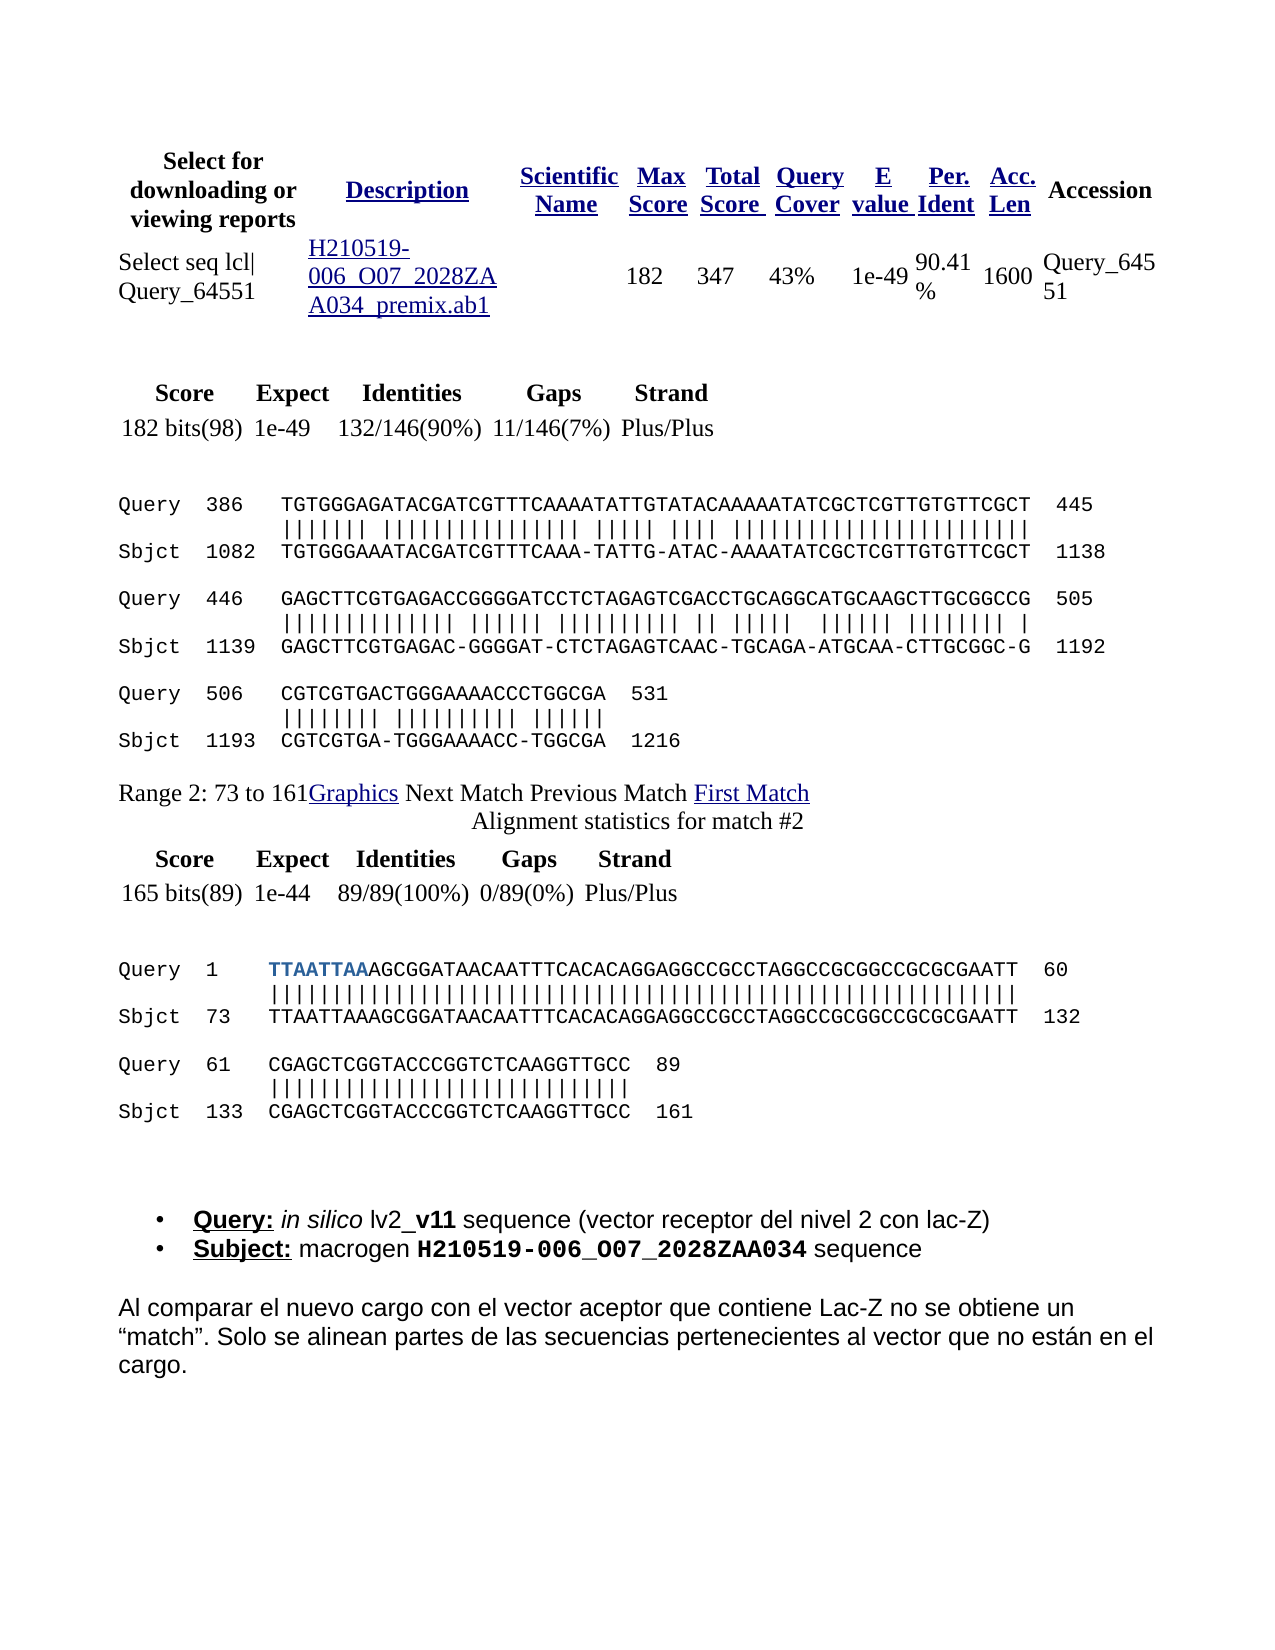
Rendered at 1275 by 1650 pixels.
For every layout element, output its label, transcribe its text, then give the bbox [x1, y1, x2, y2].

text Sbjct 1139 GAGCTTCGTGAGAC-GGGGAT-CTCTAGAGTCAAC-TGCAGA-ATGCAA-CTTGCGGC-G 1192 [118, 636, 1157, 659]
table_header Query Cover [769, 146, 851, 233]
text ||||||||||||||||||||||||||||| [118, 1077, 1157, 1101]
table_header Score [118, 376, 251, 410]
text Query 1 TTAATTAAAGCGGATAACAATTTCACACAGGAGGCCGCCTAGGCCGCGGCCGCGCGAATT 60 [118, 959, 1157, 983]
table_header Max Score [626, 146, 697, 233]
table_header Scientific Name [513, 146, 626, 233]
text Query 386 TGTGGGAGATACGATCGTTTCAAAATATTGTATACAAAAATATCGCTCGTTGTGTTCGCT 445 [118, 494, 1157, 517]
text Alignment statistics for match #2 [118, 806, 1157, 835]
table_cell Select seq lcl|Query_64551 [118, 233, 308, 319]
list Query: in silico lv2_v11 sequence (vector receptor del nivel 2 con lac-Z) [156, 1205, 1157, 1234]
table_header E value [851, 146, 915, 233]
text Sbjct 133 CGAGCTCGGTACCCGGTCTCAAGGTTGCC 161 [118, 1101, 1157, 1124]
table_cell 1e-49 [851, 233, 915, 319]
table_cell 182 [626, 233, 697, 319]
table_header Expect [251, 376, 334, 410]
table_header Gaps [477, 841, 581, 875]
text Query 506 CGTCGTGACTGGGAAAACCCTGGCGA 531 [118, 683, 1157, 707]
text |||||||||||||||||||||||||||||||||||||||||||||||||||||||||||| [118, 983, 1157, 1006]
table_cell Plus/Plus [581, 875, 688, 910]
table_cell 165 bits(89) [118, 875, 251, 910]
table_cell H210519-006_O07_2028ZAA034_premix.ab1 [308, 233, 513, 319]
table_cell 1e-44 [251, 875, 334, 910]
table_cell 90.41% [915, 233, 983, 319]
table_header Score [118, 841, 251, 875]
table_header Acc. Len [983, 146, 1043, 233]
table_header Identities [334, 376, 489, 410]
table_header Identities [334, 841, 477, 875]
table_header Gaps [489, 376, 618, 410]
table_header Per. Ident [915, 146, 983, 233]
table_cell [513, 233, 626, 319]
table_header Strand [618, 376, 724, 410]
table_cell 347 [697, 233, 769, 319]
table_header Accession [1043, 146, 1157, 233]
table_header Total Score [697, 146, 769, 233]
table_cell 0/89(0%) [477, 875, 581, 910]
table_cell Plus/Plus [618, 410, 724, 445]
text Sbjct 73 TTAATTAAAGCGGATAACAATTTCACACAGGAGGCCGCCTAGGCCGCGGCCGCGCGAATT 132 [118, 1006, 1157, 1030]
text Query 61 CGAGCTCGGTACCCGGTCTCAAGGTTGCC 89 [118, 1054, 1157, 1077]
text |||||||||||||| |||||| |||||||||| || ||||| |||||| |||||||| | [118, 612, 1157, 636]
text Query 446 GAGCTTCGTGAGACCGGGGATCCTCTAGAGTCGACCTGCAGGCATGCAAGCTTGCGGCCG 505 [118, 588, 1157, 612]
table_cell 1600 [983, 233, 1043, 319]
text |||||||| |||||||||| |||||| [118, 707, 1157, 730]
table_cell 43% [769, 233, 851, 319]
table_cell 182 bits(98) [118, 410, 251, 445]
list Subject: macrogen H210519-006_O07_2028ZAA034 sequence [156, 1234, 1157, 1265]
table_cell Query_64551 [1043, 233, 1157, 319]
table_cell 11/146(7%) [489, 410, 618, 445]
text Sbjct 1193 CGTCGTGA-TGGGAAAACC-TGGCGA 1216 [118, 730, 1157, 754]
table_header Description [308, 146, 513, 233]
text Sbjct 1082 TGTGGGAAATACGATCGTTTCAAA-TATTG-ATAC-AAAATATCGCTCGTTGTGTTCGCT 1138 [118, 541, 1157, 565]
table_header Strand [581, 841, 688, 875]
table_cell 89/89(100%) [334, 875, 477, 910]
text Range 2: 73 to 161Graphics Next Match Previous Match First Match [118, 778, 1157, 806]
text ||||||| |||||||||||||||| ||||| |||| |||||||||||||||||||||||| [118, 517, 1157, 541]
table_header Expect [251, 841, 334, 875]
table_header Select for downloading or viewing reports [118, 146, 308, 233]
table_cell 1e-49 [251, 410, 334, 445]
text Al comparar el nuevo cargo con el vector aceptor que contiene Lac-Z no se obtiene un “match”. Solo se alinean partes de las secuencias pertenecientes al vector que no están en el cargo. [118, 1293, 1157, 1379]
table_cell 132/146(90%) [334, 410, 489, 445]
